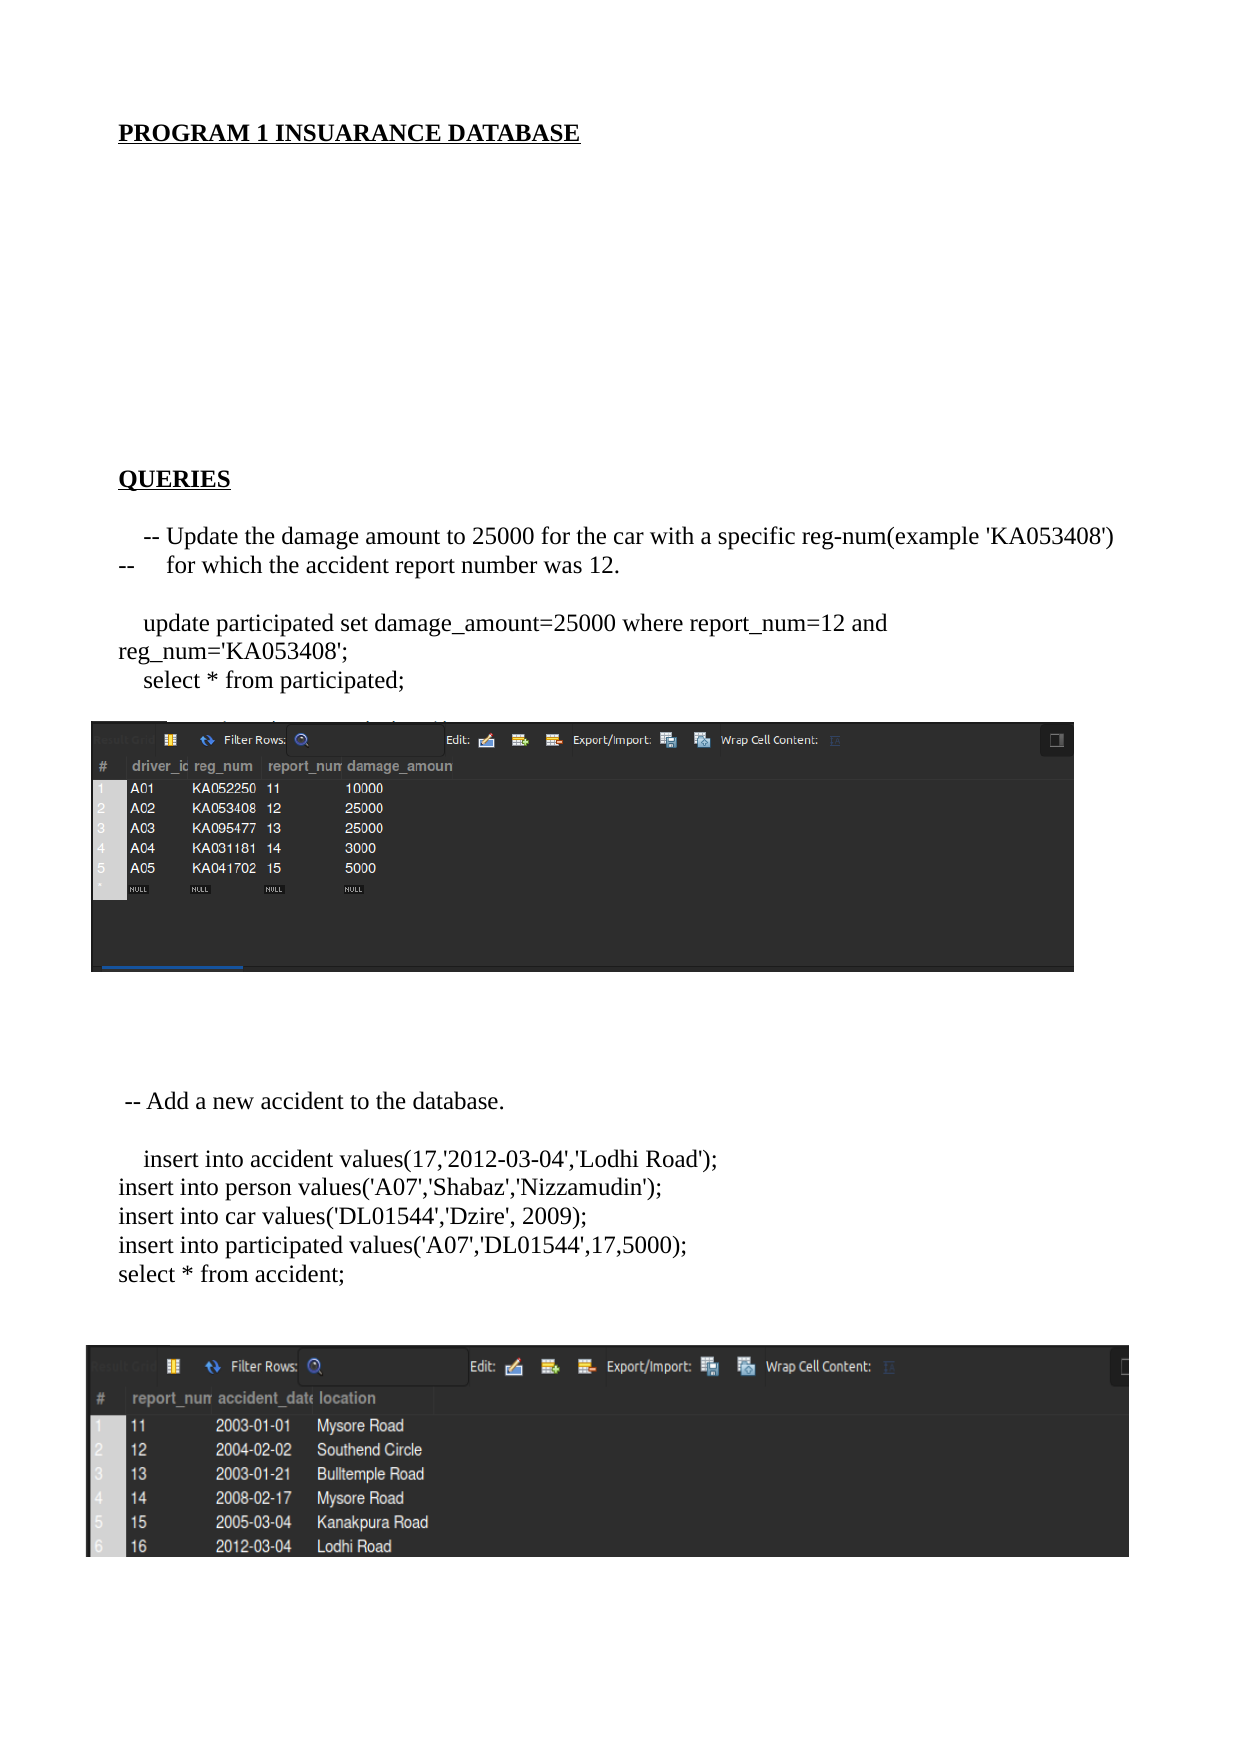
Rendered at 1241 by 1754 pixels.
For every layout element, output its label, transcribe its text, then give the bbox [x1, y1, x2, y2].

text select * from accident; [118, 1259, 1122, 1287]
text insert into accident values(17,'2012-03-04','Lodhi Road'); [118, 1144, 1122, 1172]
text insert into car values('DL01544','Dzire', 2009); [118, 1201, 1122, 1230]
text update participated set damage_amount=25000 where report_num=12 and reg_num='KA053408'; [118, 608, 1122, 665]
text -- Update the damage amount to 25000 for the car with a specific reg-num(example 'KA053408') [118, 521, 1122, 550]
text QUERIES [118, 464, 1122, 493]
text -- Add a new accident to the database. [118, 1086, 1122, 1115]
text -- for which the accident report number was 12. [118, 550, 1122, 579]
picture [85, 1345, 1129, 1557]
text insert into participated values('A07','DL01544',17,5000); [118, 1230, 1122, 1259]
text insert into person values('A07','Shabaz','Nizzamudin'); [118, 1172, 1122, 1201]
picture [91, 721, 1074, 972]
text select * from participated; [118, 665, 1122, 694]
